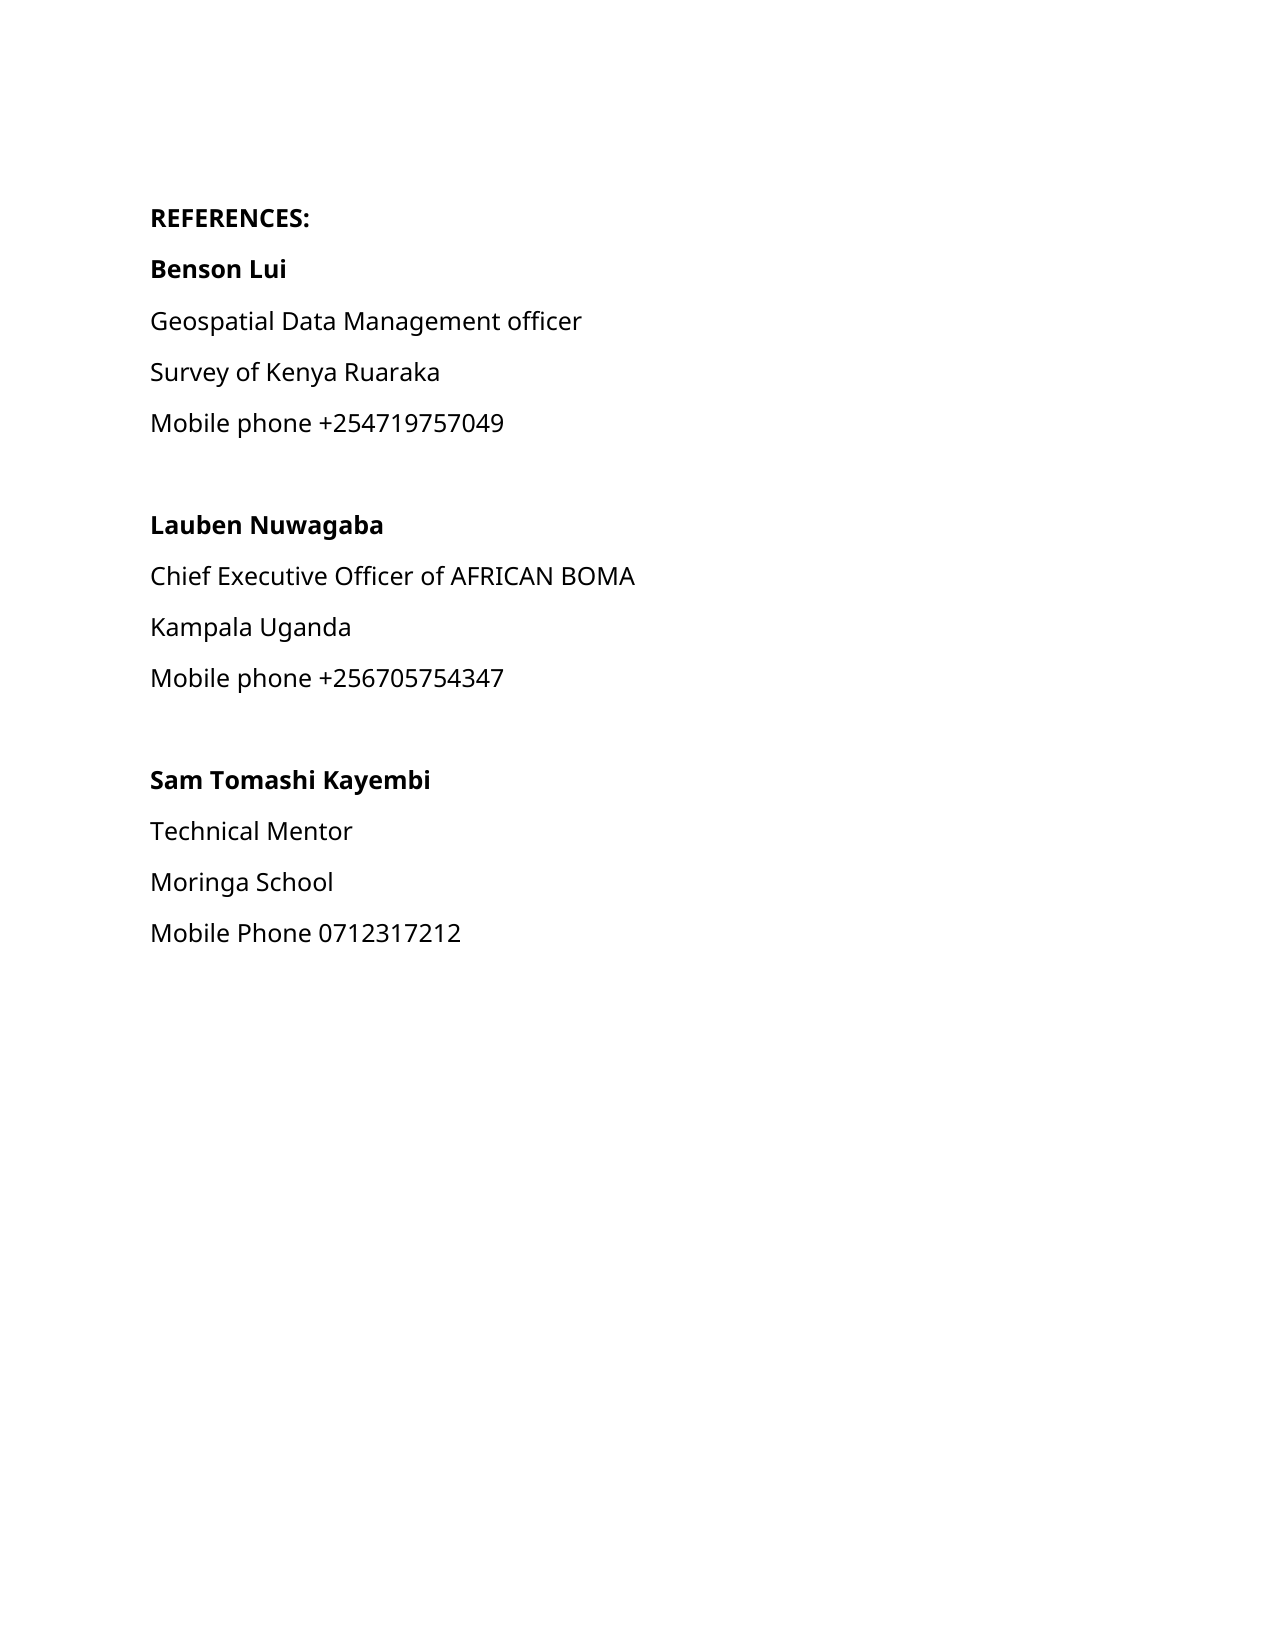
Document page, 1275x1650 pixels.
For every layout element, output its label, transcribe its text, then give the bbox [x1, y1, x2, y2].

text Survey of Kenya Ruaraka [150, 354, 1125, 388]
text Benson Lui [150, 252, 1125, 286]
text Moringa School [150, 864, 1125, 899]
text Sam Tomashi Kayembi [150, 762, 1125, 797]
text REFERENCES: [150, 201, 1125, 235]
text Mobile Phone 0712317212 [150, 916, 1125, 950]
text Kampala Uganda [150, 609, 1125, 643]
text Mobile phone +254719757049 [150, 405, 1125, 439]
text Geospatial Data Management officer [150, 303, 1125, 337]
text Chief Executive Officer of AFRICAN BOMA [150, 558, 1125, 592]
text Lauben Nuwagaba [150, 507, 1125, 541]
text Mobile phone +256705754347 [150, 660, 1125, 694]
text Technical Mentor [150, 813, 1125, 848]
